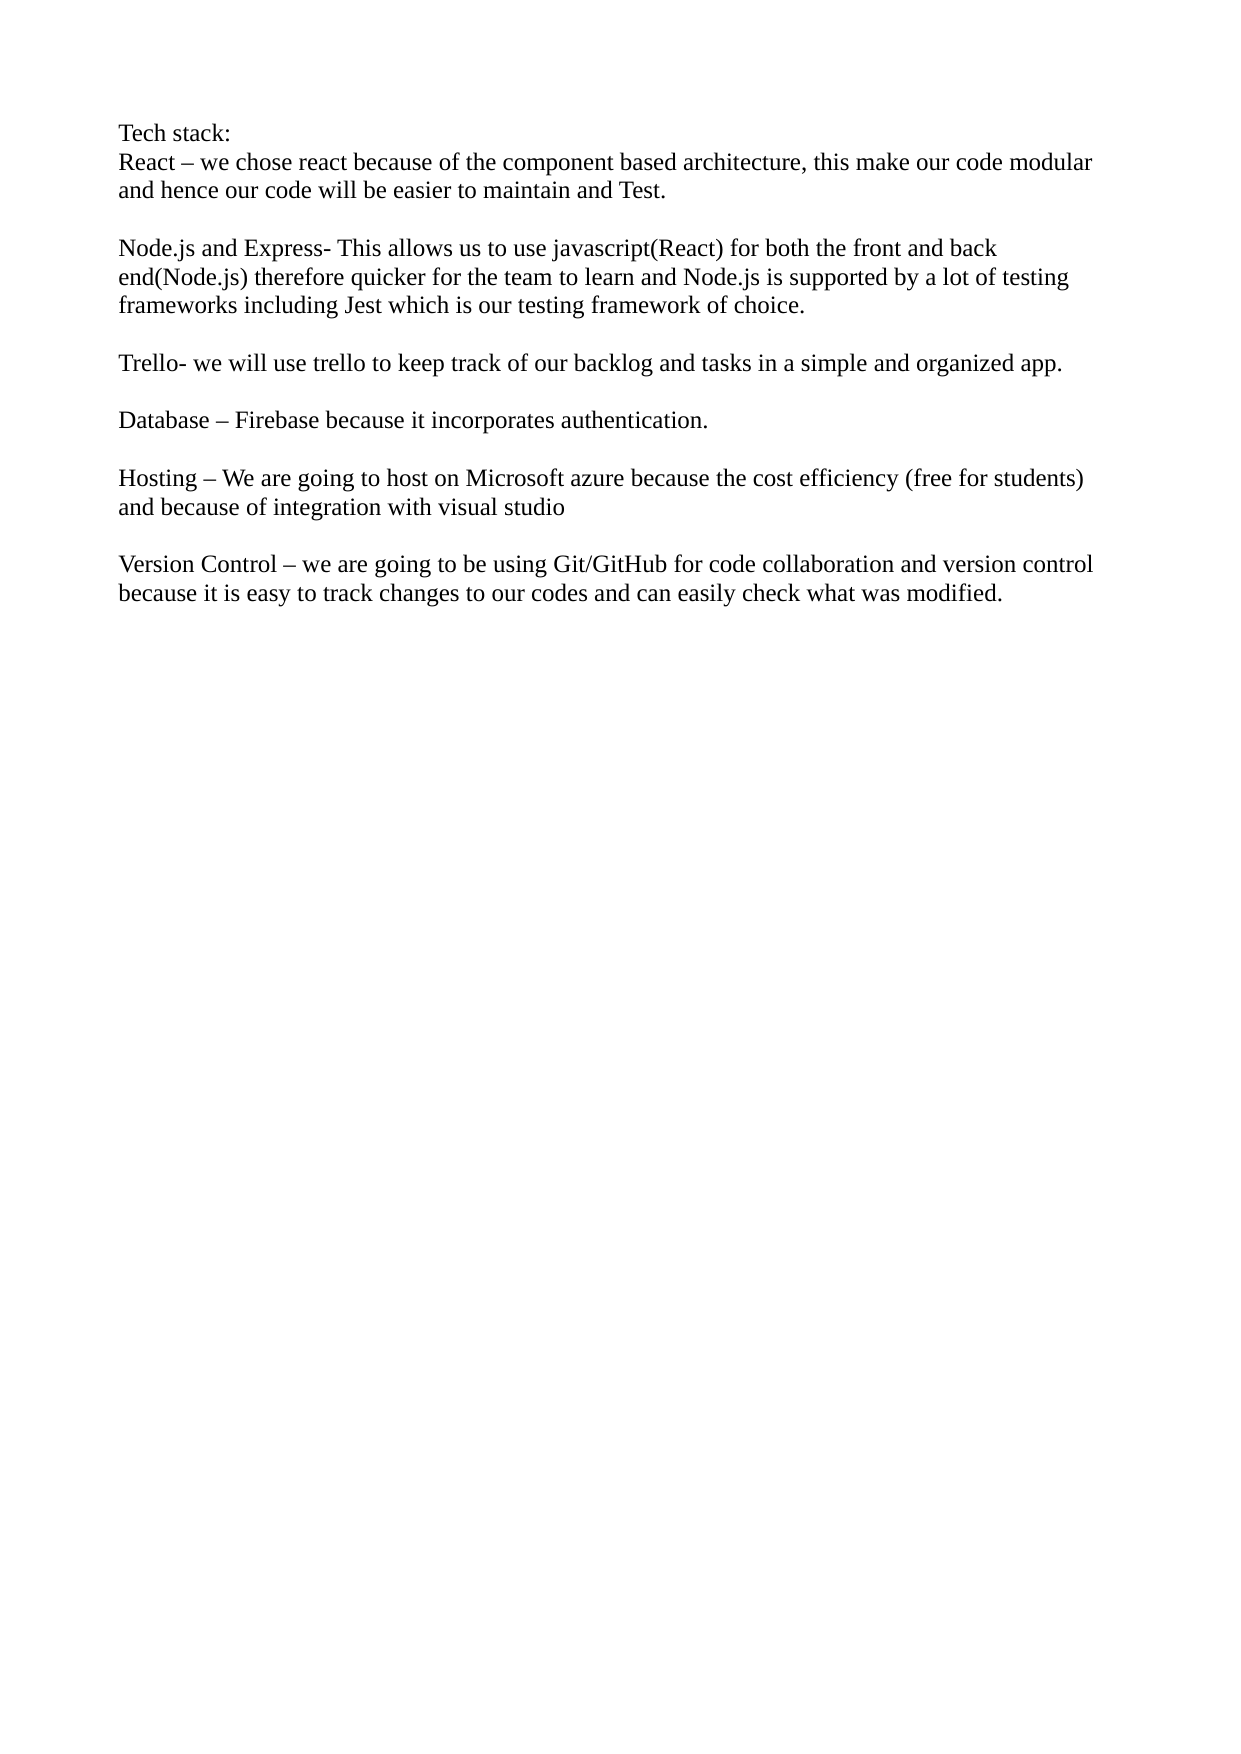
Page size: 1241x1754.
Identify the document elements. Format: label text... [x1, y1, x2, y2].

text Hosting – We are going to host on Microsoft azure because the cost efficiency (free for students) and because of integration with visual studio [118, 463, 1122, 521]
text Version Control – we are going to be using Git/GitHub for code collaboration and version control because it is easy to track changes to our codes and can easily check what was modified. [118, 549, 1122, 607]
text Database – Firebase because it incorporates authentication. [118, 406, 1122, 434]
text React – we chose react because of the component based architecture, this make our code modular and hence our code will be easier to maintain and Test. [118, 147, 1122, 204]
text Node.js and Express- This allows us to use javascript(React) for both the front and back end(Node.js) therefore quicker for the team to learn and Node.js is supported by a lot of testing frameworks including Jest which is our testing framework of choice. [118, 233, 1122, 319]
text Tech stack: [118, 118, 1122, 147]
text Trello- we will use trello to keep track of our backlog and tasks in a simple and organized app. [118, 348, 1122, 377]
